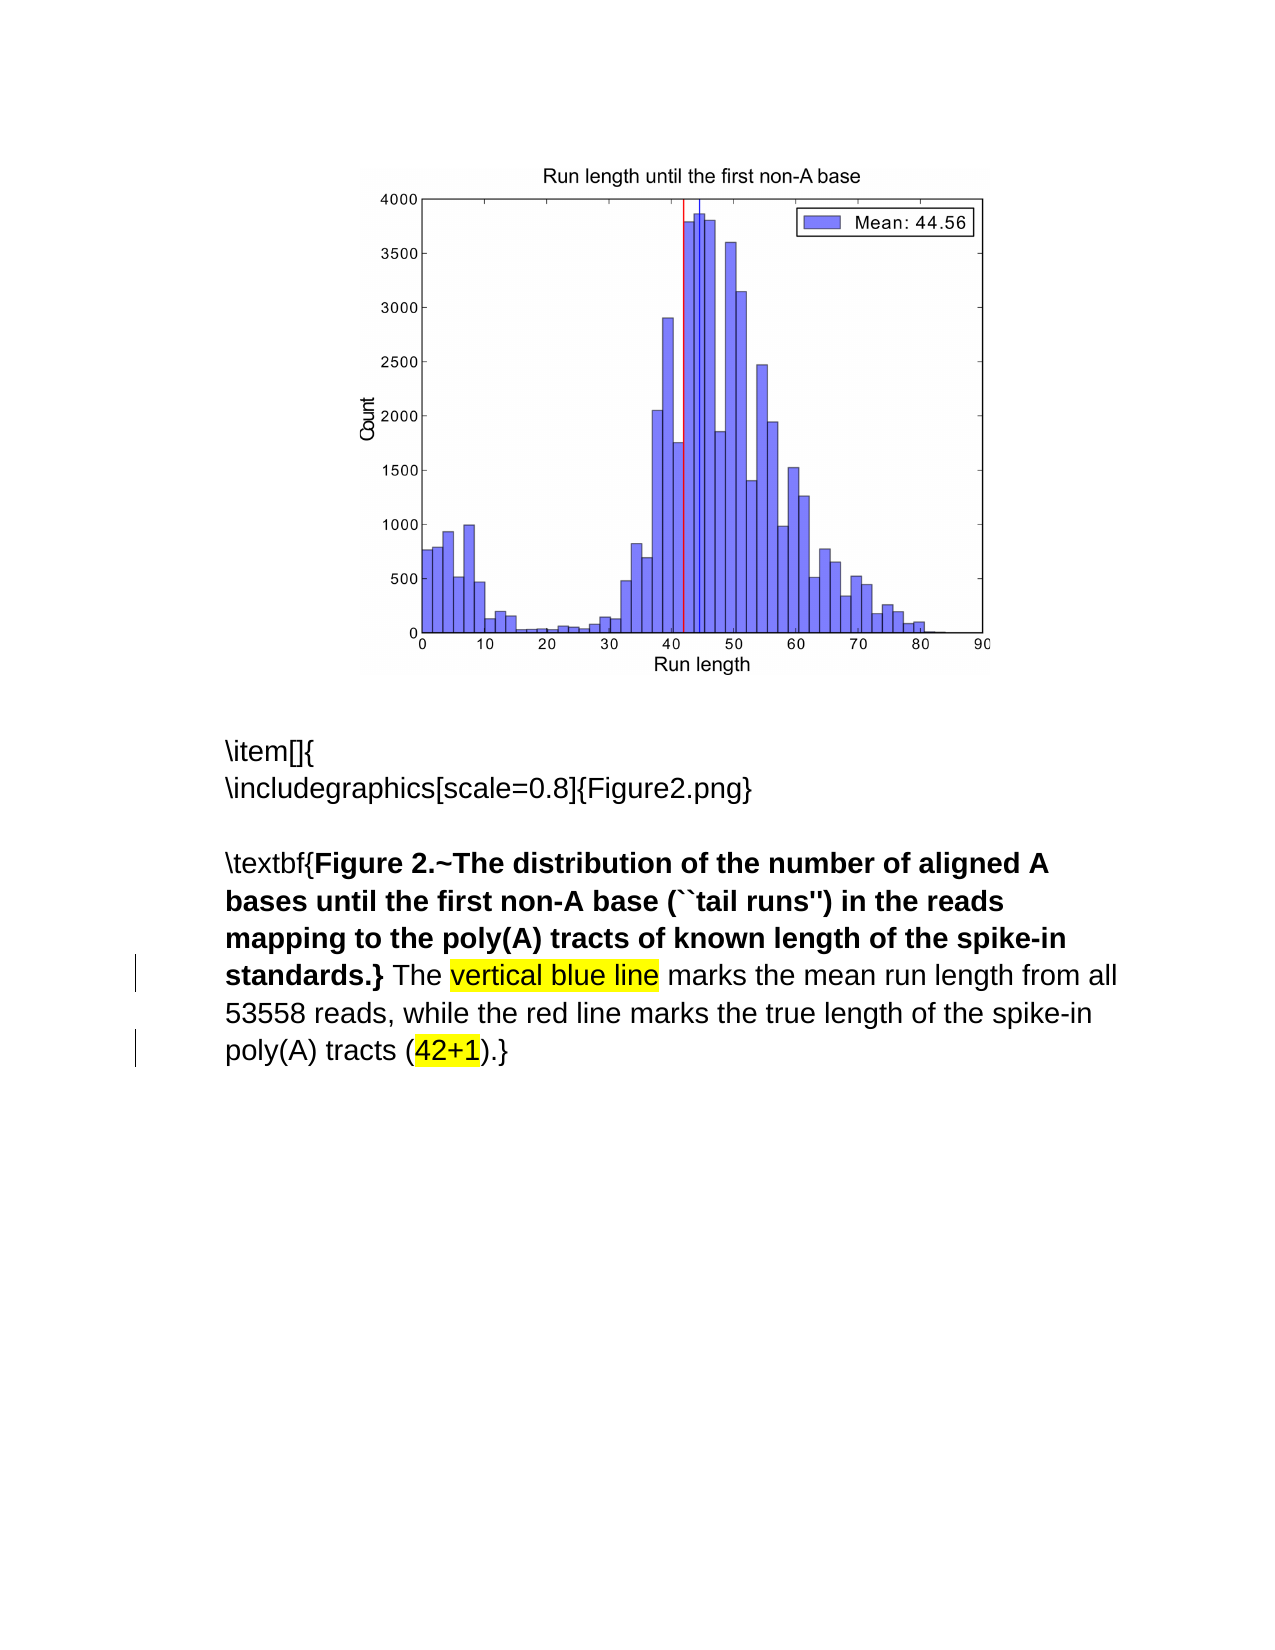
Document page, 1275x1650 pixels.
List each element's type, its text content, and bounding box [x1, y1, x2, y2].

text \textbf{Figure 2.~The distribution of the number of aligned A bases until the first non-A base (``tail runs'') in the reads mapping to the poly(A) tracts of known length of the spike-in standards.} The vertical blue line marks the mean run length from all 53558 reads, while the red line marks the true length of the spike-in poly(A) tracts (42+1).} [225, 847, 1125, 1067]
picture [359, 168, 991, 675]
text \item[]{ [225, 735, 1125, 767]
text \includegraphics[scale=0.8]{Figure2.png} [225, 772, 1125, 805]
